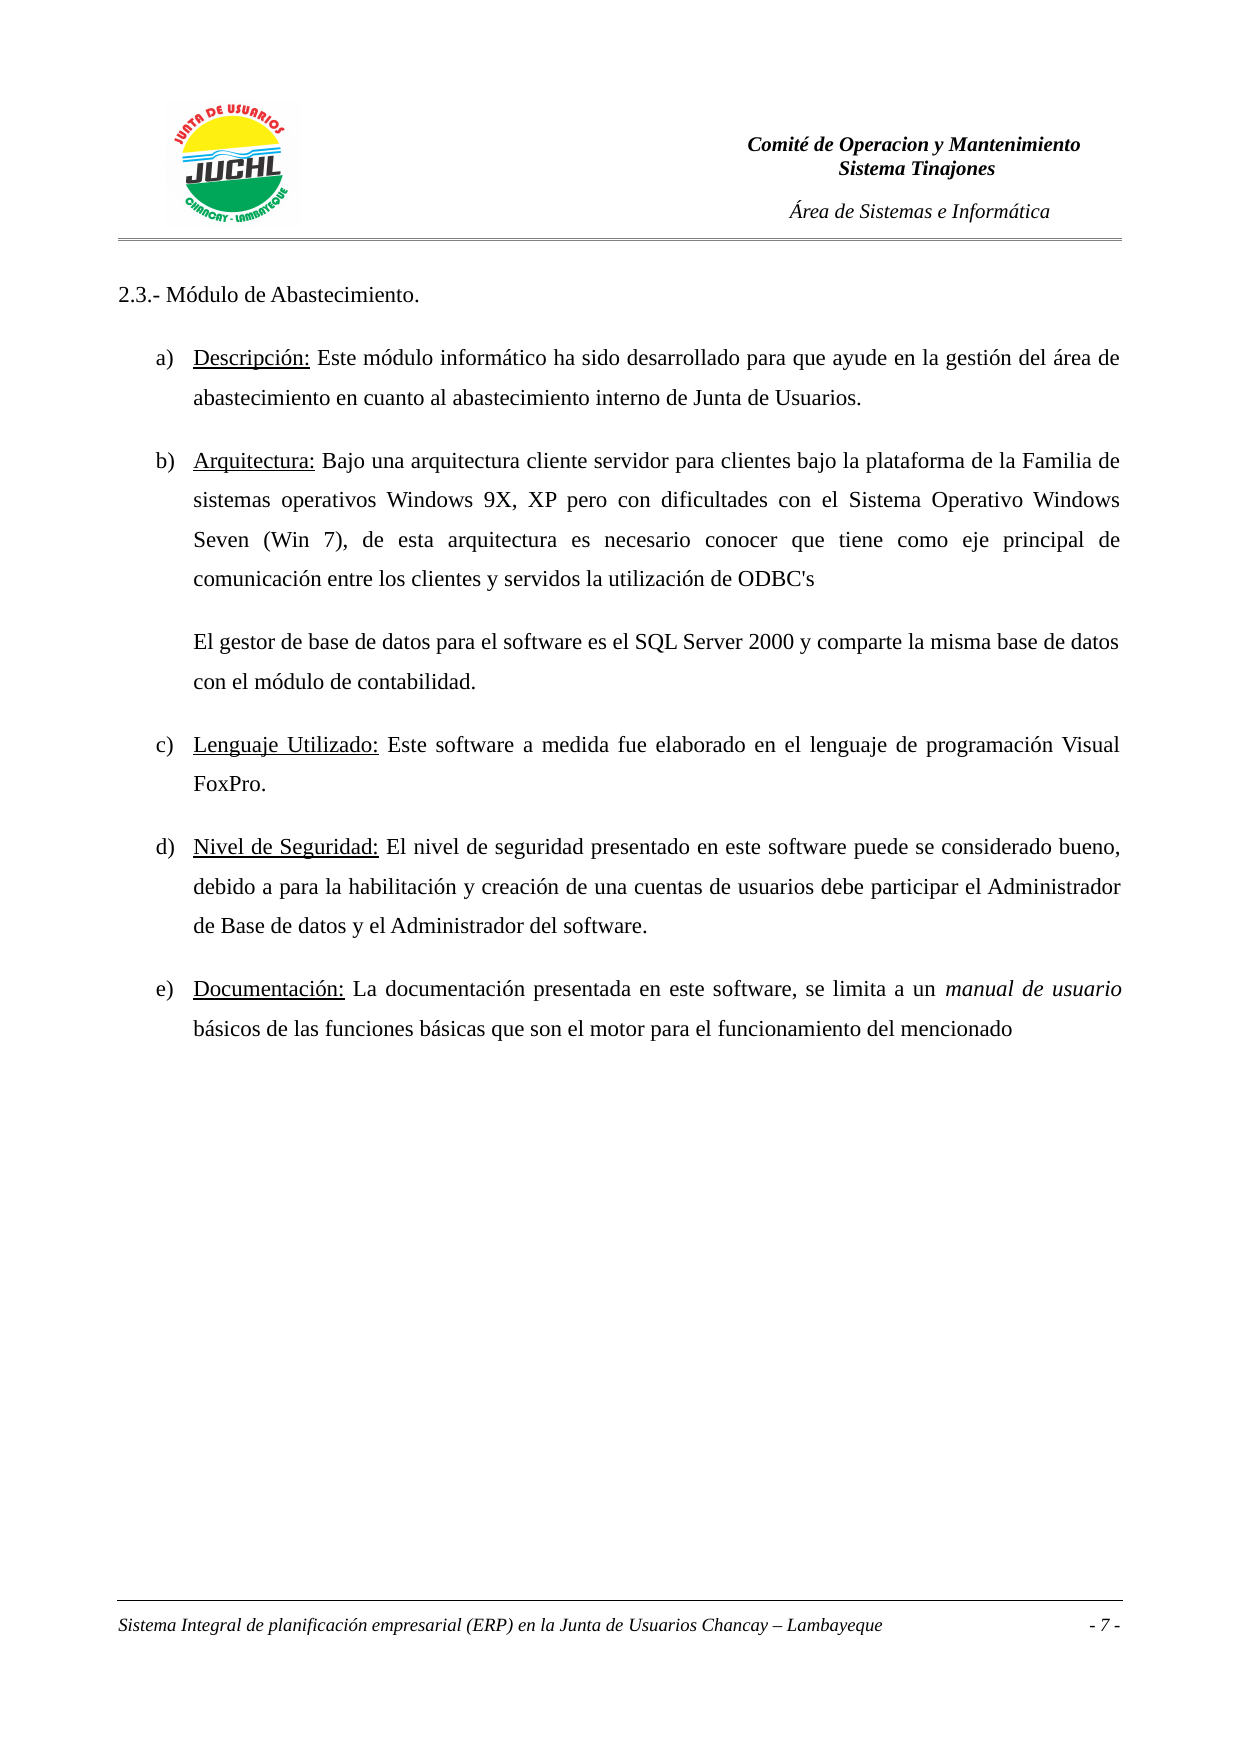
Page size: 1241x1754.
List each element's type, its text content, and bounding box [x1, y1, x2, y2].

subtitle 2.3.- Módulo de Abastecimiento. [118, 281, 1122, 308]
picture [164, 100, 301, 228]
list Documentación: La documentación presentada en este software, se limita a un manual de usuario básicos de las funciones básicas que son el motor para el funcionamiento del mencionado [156, 975, 1122, 1041]
list El gestor de base de datos para el software es el SQL Server 2000 y comparte la misma base de datos con el módulo de contabilidad. [156, 628, 1122, 694]
list Descripción: Este módulo informático ha sido desarrollado para que ayude en la gestión del área de abastecimiento en cuanto al abastecimiento interno de Junta de Usuarios. [156, 344, 1122, 410]
list Lenguaje Utilizado: Este software a medida fue elaborado en el lenguaje de programación Visual FoxPro. [156, 731, 1122, 797]
list Nivel de Seguridad: El nivel de seguridad presentado en este software puede se considerado bueno, debido a para la habilitación y creación de una cuentas de usuarios debe participar el Administrador de Base de datos y el Administrador del software. [156, 833, 1122, 939]
list Arquitectura: Bajo una arquitectura cliente servidor para clientes bajo la plataforma de la Familia de sistemas operativos Windows 9X, XP pero con dificultades con el Sistema Operativo Windows Seven (Win 7), de esta arquitectura es necesario conocer que tiene como eje principal de comunicación entre los clientes y servidos la utilización de ODBC's [156, 447, 1122, 592]
